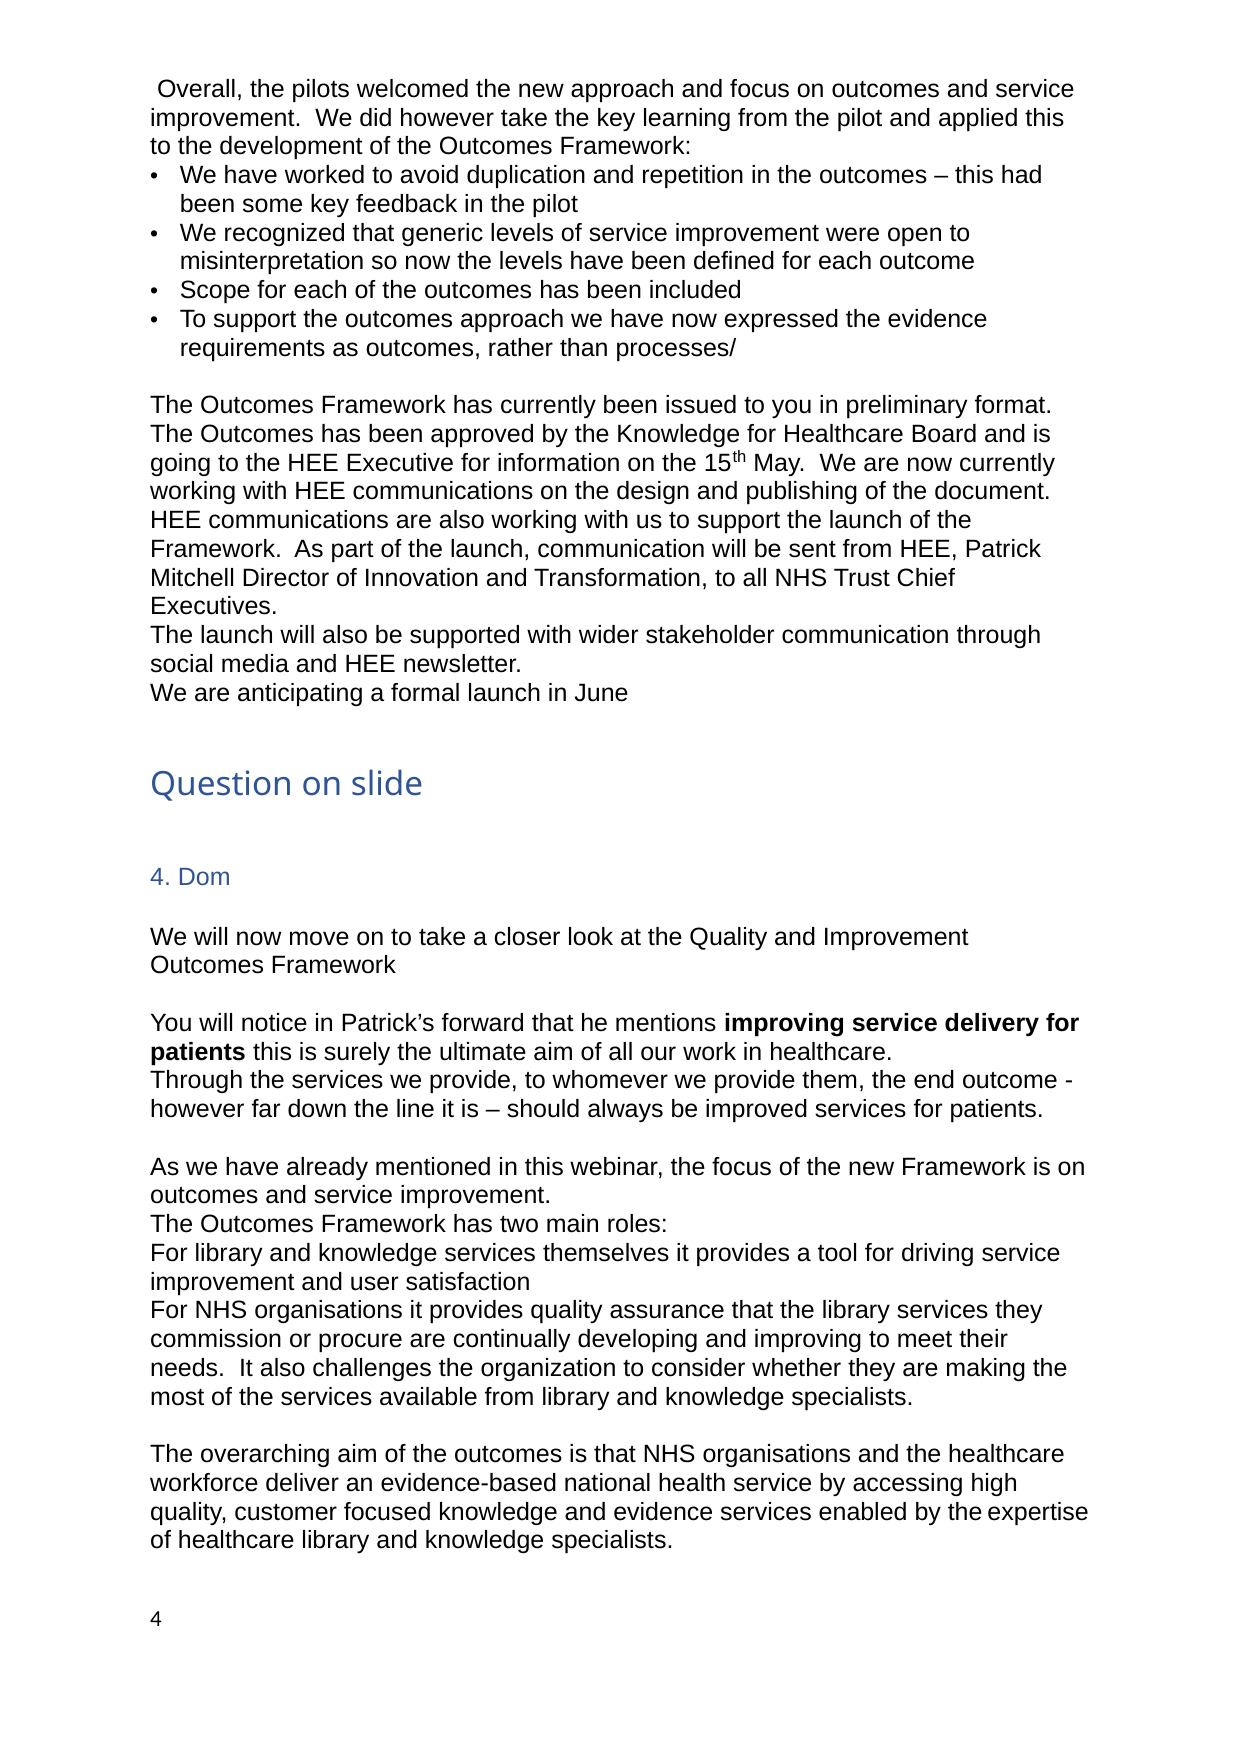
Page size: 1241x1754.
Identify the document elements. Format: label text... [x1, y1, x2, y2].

text The launch will also be supported with wider stakeholder communication through social media and HEE newsletter. [150, 620, 1090, 677]
list We have worked to avoid duplication and repetition in the outcomes – this had been some key feedback in the pilot [150, 160, 1090, 217]
subtitle Question on slide [150, 760, 1090, 805]
list To support the outcomes approach we have now expressed the evidence requirements as outcomes, rather than processes/ [150, 304, 1090, 361]
text The Outcomes Framework has two main roles: [150, 1209, 1090, 1238]
text Overall, the pilots welcomed the new approach and focus on outcomes and service improvement. We did however take the key learning from the pilot and applied this to the development of the Outcomes Framework: [150, 74, 1090, 160]
text Through the services we provide, to whomever we provide them, the end outcome - however far down the line it is – should always be improved services for patients. [150, 1066, 1090, 1123]
list Scope for each of the outcomes has been included [150, 275, 1090, 304]
text The Outcomes has been approved by the Knowledge for Healthcare Board and is going to the HEE Executive for information on the 15th May. We are now currently working with HEE communications on the design and publishing of the document. HEE communications are also working with us to support the launch of the Framework. As part of the launch, communication will be sent from HEE, Patrick Mitchell Director of Innovation and Transformation, to all NHS Trust Chief Executives. [150, 419, 1090, 620]
list We recognized that generic levels of service improvement were open to misinterpretation so now the levels have been defined for each outcome [150, 217, 1090, 275]
text We will now move on to take a closer look at the Quality and Improvement Outcomes Framework [150, 922, 1090, 979]
text For NHS organisations it provides quality assurance that the library services they commission or procure are continually developing and improving to meet their needs. It also challenges the organization to consider whether they are making the most of the services available from library and knowledge specialists. [150, 1296, 1090, 1411]
text The overarching aim of the outcomes is that NHS organisations and the healthcare workforce deliver an evidence-based national health service by accessing high quality, customer focused knowledge and evidence services enabled by the expertise of healthcare library and knowledge specialists. [150, 1439, 1090, 1554]
subtitle 4. Dom [150, 862, 1090, 891]
text You will notice in Patrick’s forward that he mentions improving service delivery for patients this is surely the ultimate aim of all our work in healthcare. [150, 1008, 1090, 1066]
text As we have already mentioned in this webinar, the focus of the new Framework is on outcomes and service improvement. [150, 1152, 1090, 1209]
text We are anticipating a formal launch in June [150, 677, 1090, 706]
text The Outcomes Framework has currently been issued to you in preliminary format. [150, 390, 1090, 419]
text For library and knowledge services themselves it provides a tool for driving service improvement and user satisfaction [150, 1238, 1090, 1296]
